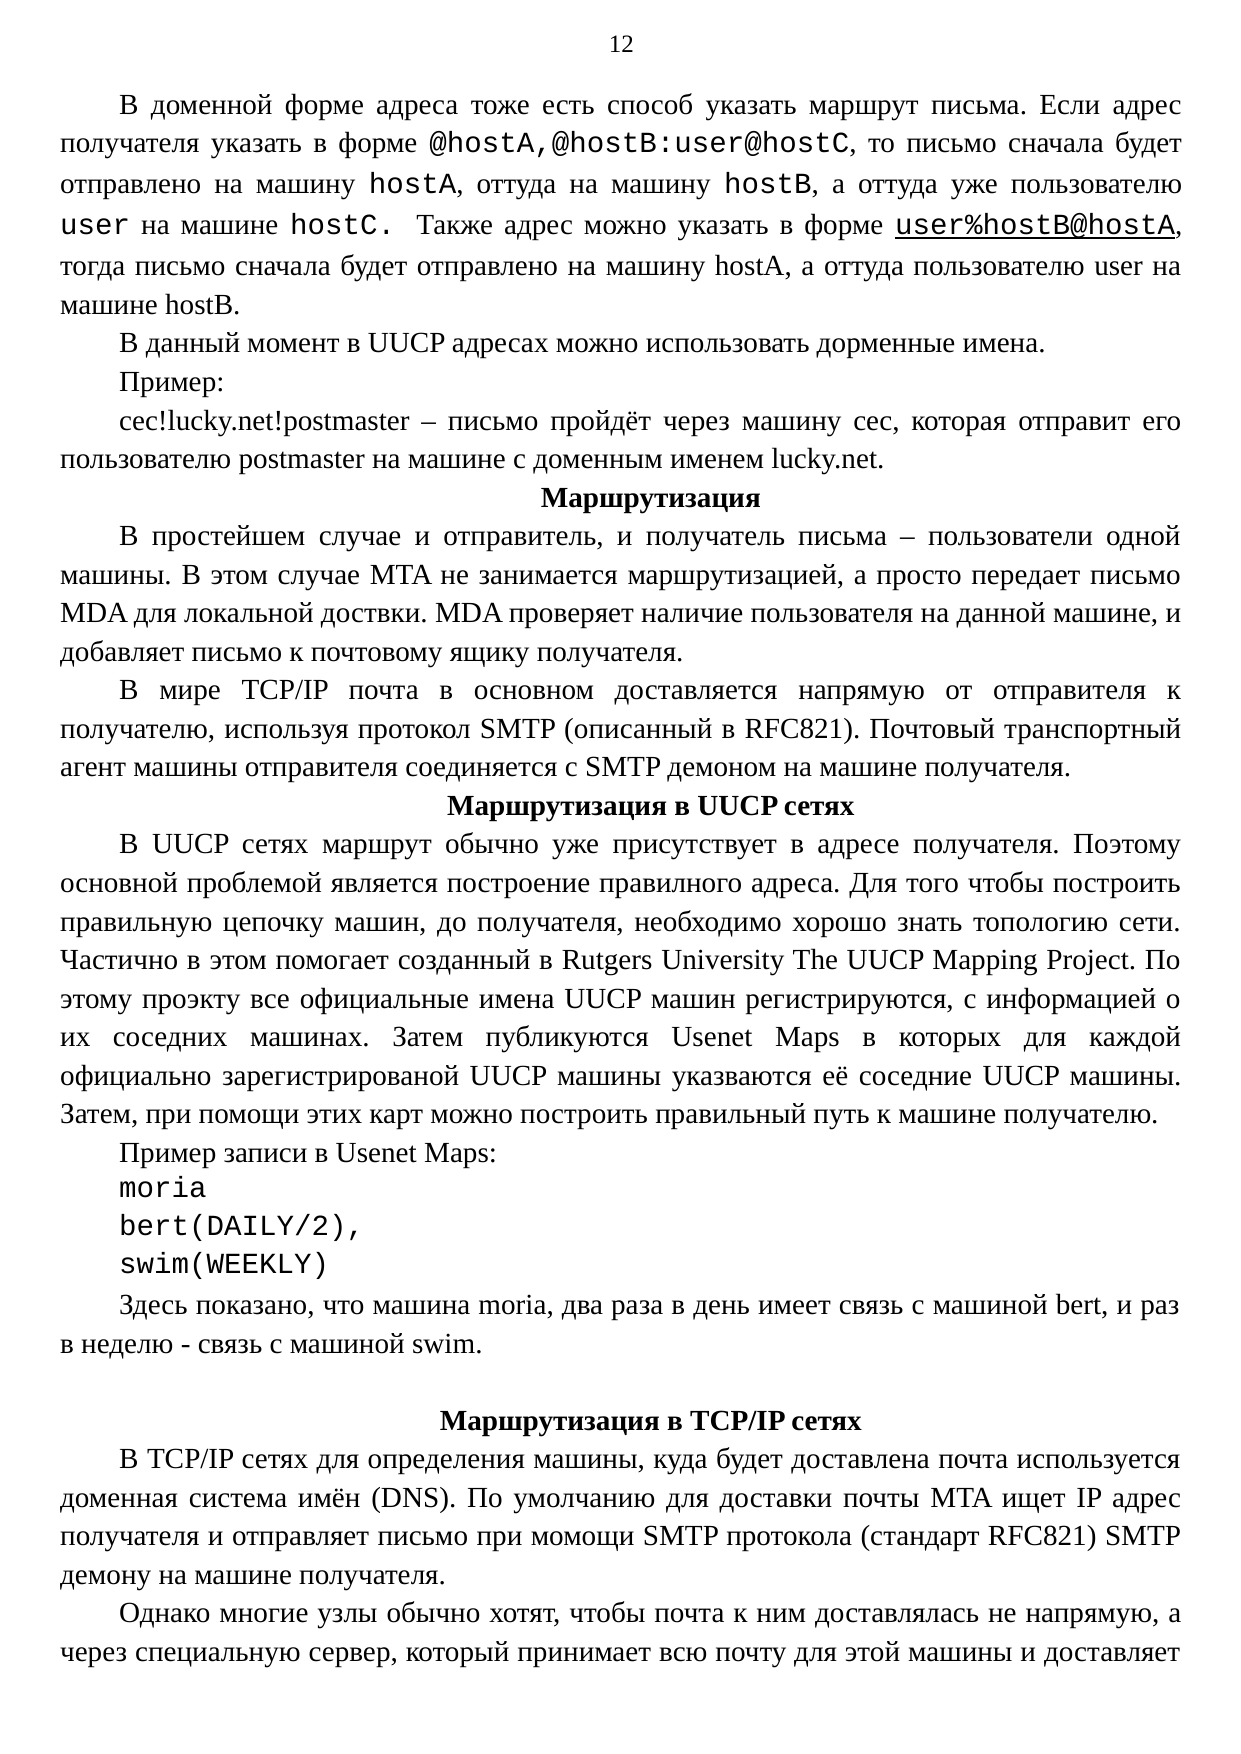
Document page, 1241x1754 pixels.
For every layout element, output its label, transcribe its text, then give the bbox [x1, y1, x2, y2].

text Пример: [60, 364, 1182, 398]
text bert(DAILY/2), [60, 1211, 1182, 1244]
text Маршрутизация в UUCP сетях [60, 788, 1182, 822]
text В данный момент в UUCP адресах можно использовать дорменные имена. [60, 326, 1182, 359]
text Здесь показано, что машина moria, два раза в день имеет связь с машиной bert, и раз в неделю - связь с машиной swim. [60, 1287, 1182, 1359]
text В мире TCP/IP почта в основном доставляется напрямую от отправителя к получателю, используя протокол SMTP (описанный в RFC821). Почтовый транспортный агент машины отправителя соединяется с SMTP демоном на машине получателя. [60, 672, 1182, 783]
text Однако многие узлы обычно хотят, чтобы почта к ним доставлялась не напрямую, а через специальную сервер, который принимает всю почту для этой машины и доставляет [60, 1596, 1182, 1668]
text В TCP/IP сетях для определения машины, куда будет доставлена почта используется доменная система имён (DNS). По умолчанию для доставки почты MTA ищет IP адрес получателя и отправляет письмо при момощи SMTP протокола (стандарт RFC821) SMTP демону на машине получателя. [60, 1441, 1182, 1591]
text moria [60, 1173, 1182, 1207]
text Маршрутизация в TCP/IP сетях [60, 1403, 1182, 1436]
text В доменной форме адреса тоже есть способ указать маршрут письма. Если адрес получателя указать в форме @hostA,@hostB:user@hostC, то письмо сначала будет отправлено на машину hostA, оттуда на машину hostB, а оттуда уже пользователю user на машине hostC. Также адрес можно указать в форме user%hostB@hostA, тогда письмо сначала будет отправлено на машину hostA, а оттуда пользователю user на машине hostB. [60, 87, 1182, 321]
text В простейшем случае и отправитель, и получатель письма – пользователи одной машины. В этом случае MTA не занимается маршрутизацией, а просто передает письмо MDA для локальной доствки. MDA проверяет наличие пользователя на данной машине, и добавляет письмо к почтовому ящику получателя. [60, 518, 1182, 667]
text cec!lucky.net!postmaster – письмо пройдёт через машину cec, которая отправит его пользователю postmaster на машине с доменным именем lucky.net. [60, 403, 1182, 475]
text swim(WEEKLY) [60, 1249, 1182, 1282]
text Пример записи в Usenet Maps: [60, 1135, 1182, 1168]
text В UUCP сетях маршрут обычно уже присутствует в адресе получателя. Поэтому основной проблемой является построение правилного адреса. Для того чтобы построить правильную цепочку машин, до получателя, необходимо хорошо знать топологию сети. Частично в этом помогает созданный в Rutgers University The UUCP Mapping Project. По этому проэкту все официальные имена UUCP машин регистрируются, с информацией о их соседних машинах. Затем публикуются Usenet Maps в которых для каждой официально зарегистрированой UUCP машины указваются её соседние UUCP машины. Затем, при помощи этих карт можно построить правильный путь к машине получателю. [60, 827, 1182, 1130]
text Маршрутизация [60, 480, 1182, 513]
